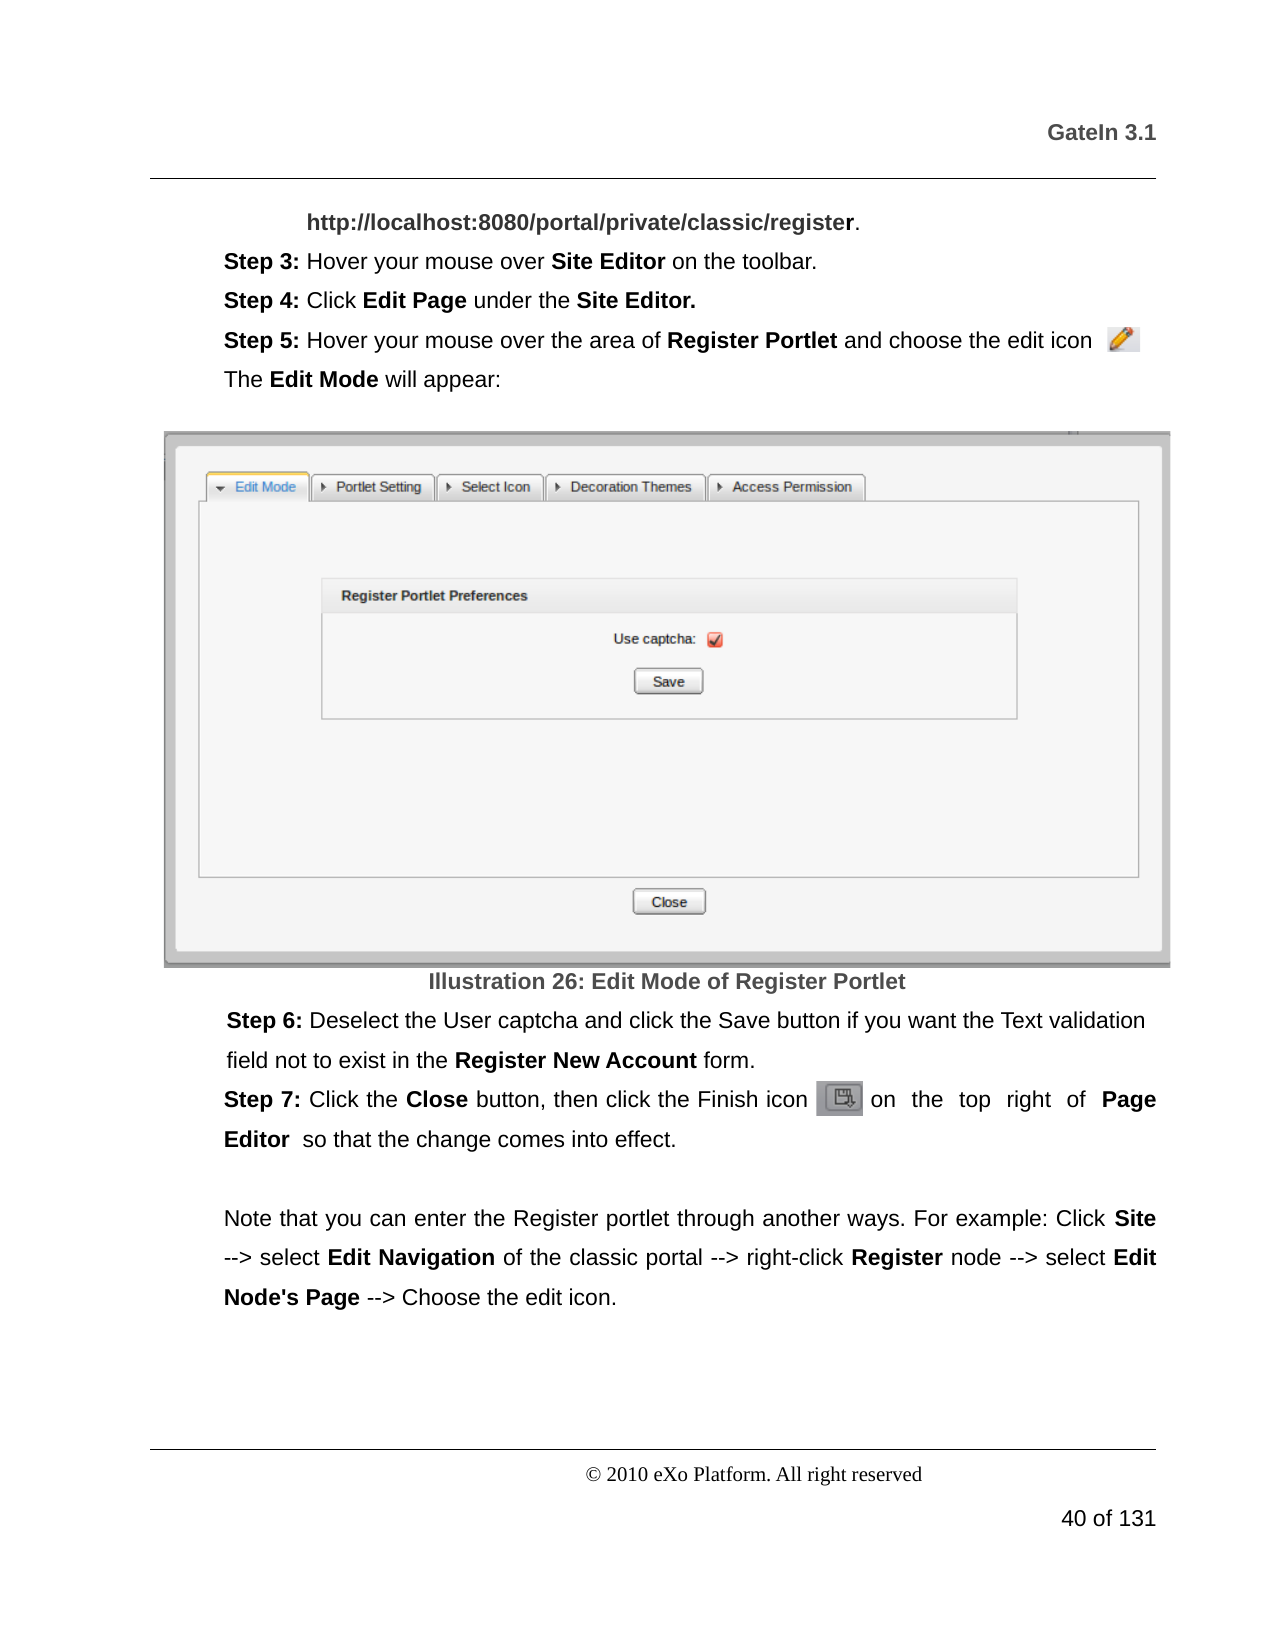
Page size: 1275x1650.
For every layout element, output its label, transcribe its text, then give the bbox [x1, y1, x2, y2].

text Step 3: Hover your mouse over Site Editor on the toolbar. [223, 248, 1156, 274]
text http://localhost:8080/portal/private/classic/register. [223, 208, 1156, 235]
text Step 6: Deselect the User captcha and click the Save button if you want the Text validation [150, 406, 1170, 1034]
text Step 7: Click the Close button, then click the Finish icon on the top right of Page Editor so that the change comes into effect. [223, 1086, 1156, 1152]
text The Edit Mode will appear: [223, 366, 1156, 393]
picture [816, 1081, 863, 1116]
text field not to exist in the Register New Account form. [150, 1047, 1156, 1073]
picture [1107, 327, 1141, 352]
text Step 5: Hover your mouse over the area of Register Portlet and choose the edit icon [223, 327, 1156, 353]
text Illustration 26: Edit Mode of Register Portlet [164, 968, 1170, 994]
picture [163, 431, 1171, 968]
text Note that you can enter the Register portlet through another ways. For example: Click Site --> select Edit Navigation of the classic portal --> right-click Register node --> select Edit Node's Page --> Choose the edit icon. [223, 1205, 1156, 1310]
text Step 4: Click Edit Page under the Site Editor. [223, 287, 1156, 314]
